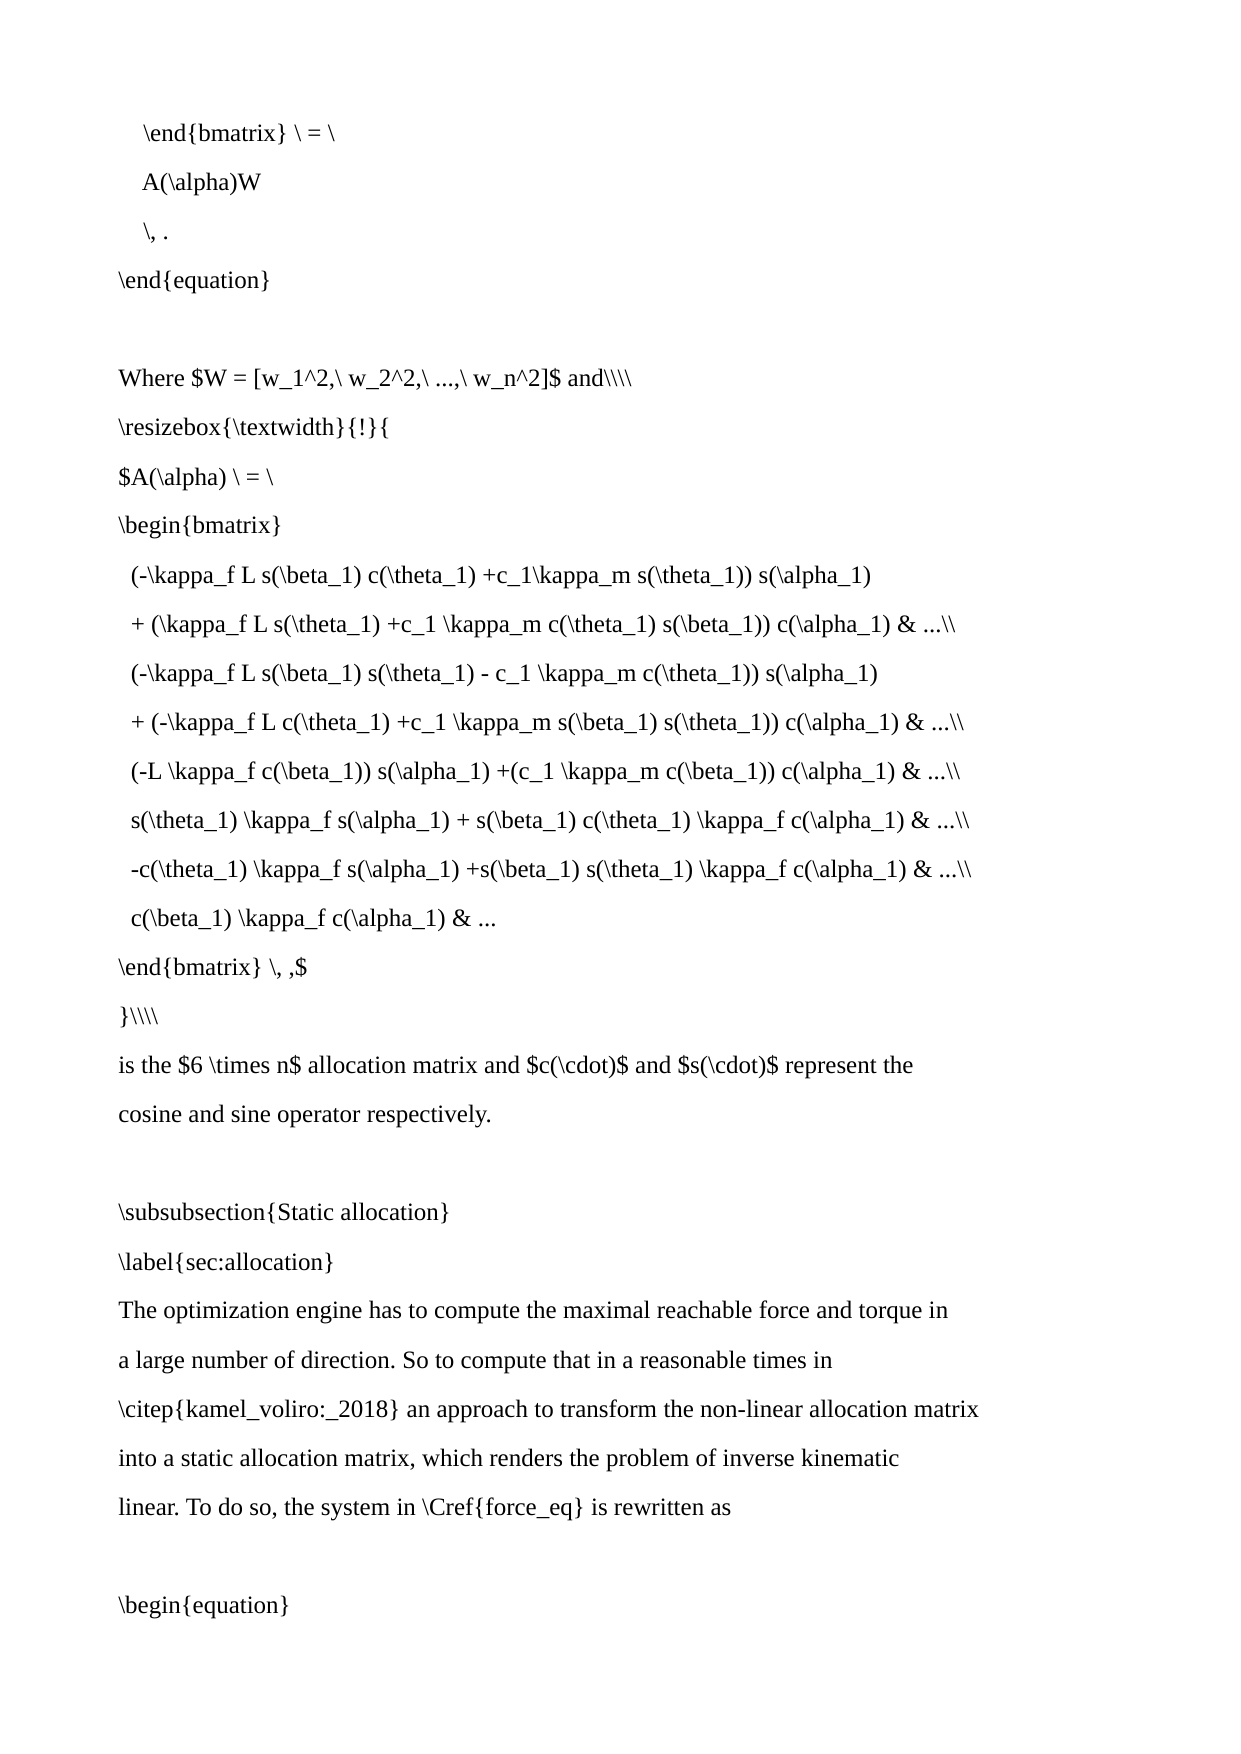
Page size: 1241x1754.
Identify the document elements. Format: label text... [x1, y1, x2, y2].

text (-\kappa_f L s(\beta_1) s(\theta_1) - c_1 \kappa_m c(\theta_1)) s(\alpha_1) [118, 658, 1122, 687]
text \subsubsection{Static allocation} [118, 1197, 1122, 1226]
text -c(\theta_1) \kappa_f s(\alpha_1) +s(\beta_1) s(\theta_1) \kappa_f c(\alpha_1) & ...\\ [118, 854, 1122, 883]
text a large number of direction. So to compute that in a reasonable times in [118, 1345, 1122, 1373]
text + (\kappa_f L s(\theta_1) +c_1 \kappa_m c(\theta_1) s(\beta_1)) c(\alpha_1) & ...\\ [118, 609, 1122, 637]
text }\\\\ [118, 1001, 1122, 1030]
text \citep{kamel_voliro:_2018} an approach to transform the non-linear allocation matrix [118, 1394, 1122, 1422]
text (-L \kappa_f c(\beta_1)) s(\alpha_1) +(c_1 \kappa_m c(\beta_1)) c(\alpha_1) & ...\\ [118, 756, 1122, 785]
text A(\alpha)W [118, 167, 1122, 196]
text \, . [118, 216, 1122, 245]
text into a static allocation matrix, which renders the problem of inverse kinematic [118, 1443, 1122, 1472]
text is the $6 \times n$ allocation matrix and $c(\cdot)$ and $s(\cdot)$ represent the [118, 1050, 1122, 1079]
text Where $W = [w_1^2,\ w_2^2,\ ...,\ w_n^2]$ and\\\\ [118, 363, 1122, 392]
text \begin{equation} [118, 1590, 1122, 1619]
text c(\beta_1) \kappa_f c(\alpha_1) & ... [118, 903, 1122, 932]
text \label{sec:allocation} [118, 1247, 1122, 1275]
text + (-\kappa_f L c(\theta_1) +c_1 \kappa_m s(\beta_1) s(\theta_1)) c(\alpha_1) & ...\\ [118, 707, 1122, 736]
text (-\kappa_f L s(\beta_1) c(\theta_1) +c_1\kappa_m s(\theta_1)) s(\alpha_1) [118, 560, 1122, 588]
text \end{bmatrix} \ = \ [118, 118, 1122, 147]
text \end{bmatrix} \, ,$ [118, 952, 1122, 981]
text \begin{bmatrix} [118, 511, 1122, 539]
text The optimization engine has to compute the maximal reachable force and torque in [118, 1296, 1122, 1324]
text cosine and sine operator respectively. [118, 1099, 1122, 1128]
text linear. To do so, the system in \Cref{force_eq} is rewritten as [118, 1492, 1122, 1521]
text $A(\alpha) \ = \ [118, 462, 1122, 490]
text \resizebox{\textwidth}{!}{ [118, 412, 1122, 441]
text \end{equation} [118, 265, 1122, 294]
text s(\theta_1) \kappa_f s(\alpha_1) + s(\beta_1) c(\theta_1) \kappa_f c(\alpha_1) & ...\\ [118, 805, 1122, 834]
